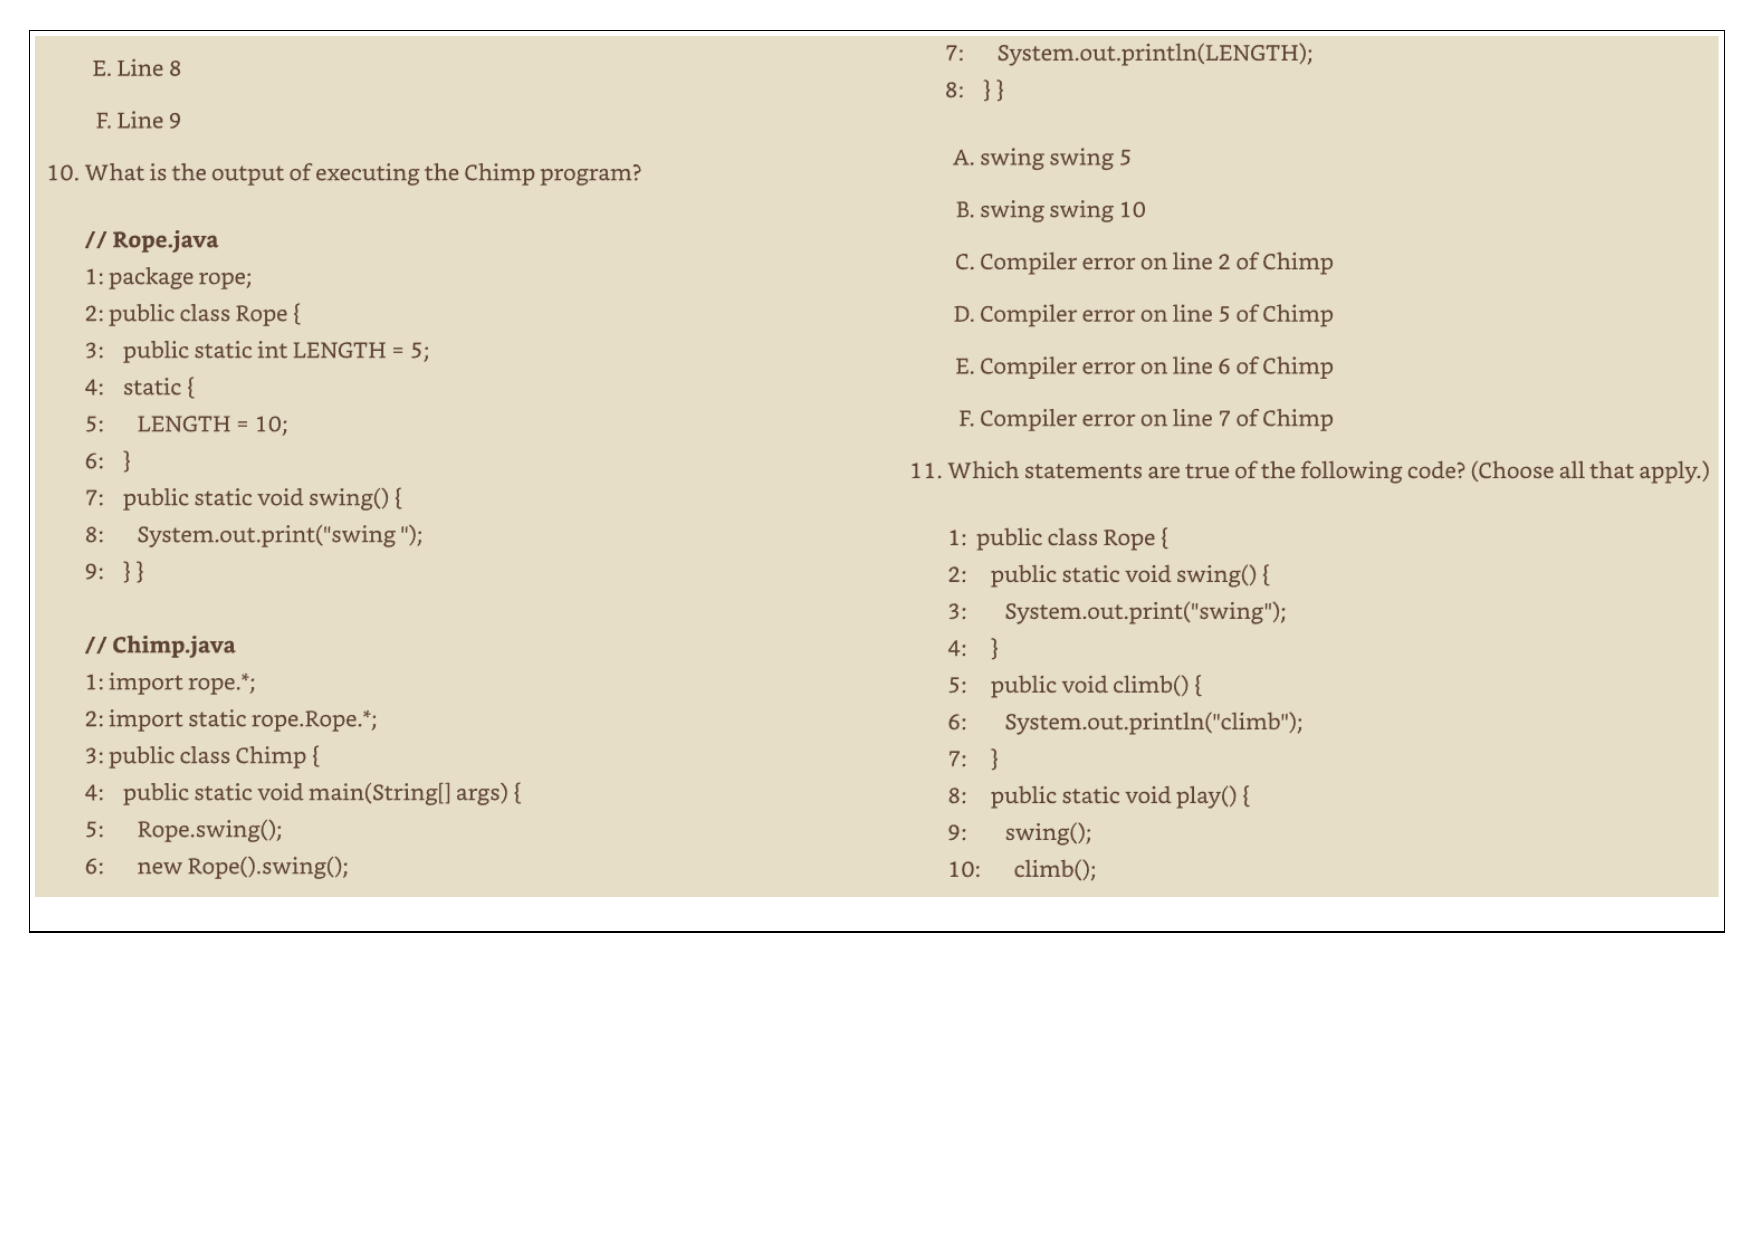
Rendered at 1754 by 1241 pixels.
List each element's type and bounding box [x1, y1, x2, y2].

picture [35, 36, 1719, 897]
table_cell [30, 31, 1724, 931]
